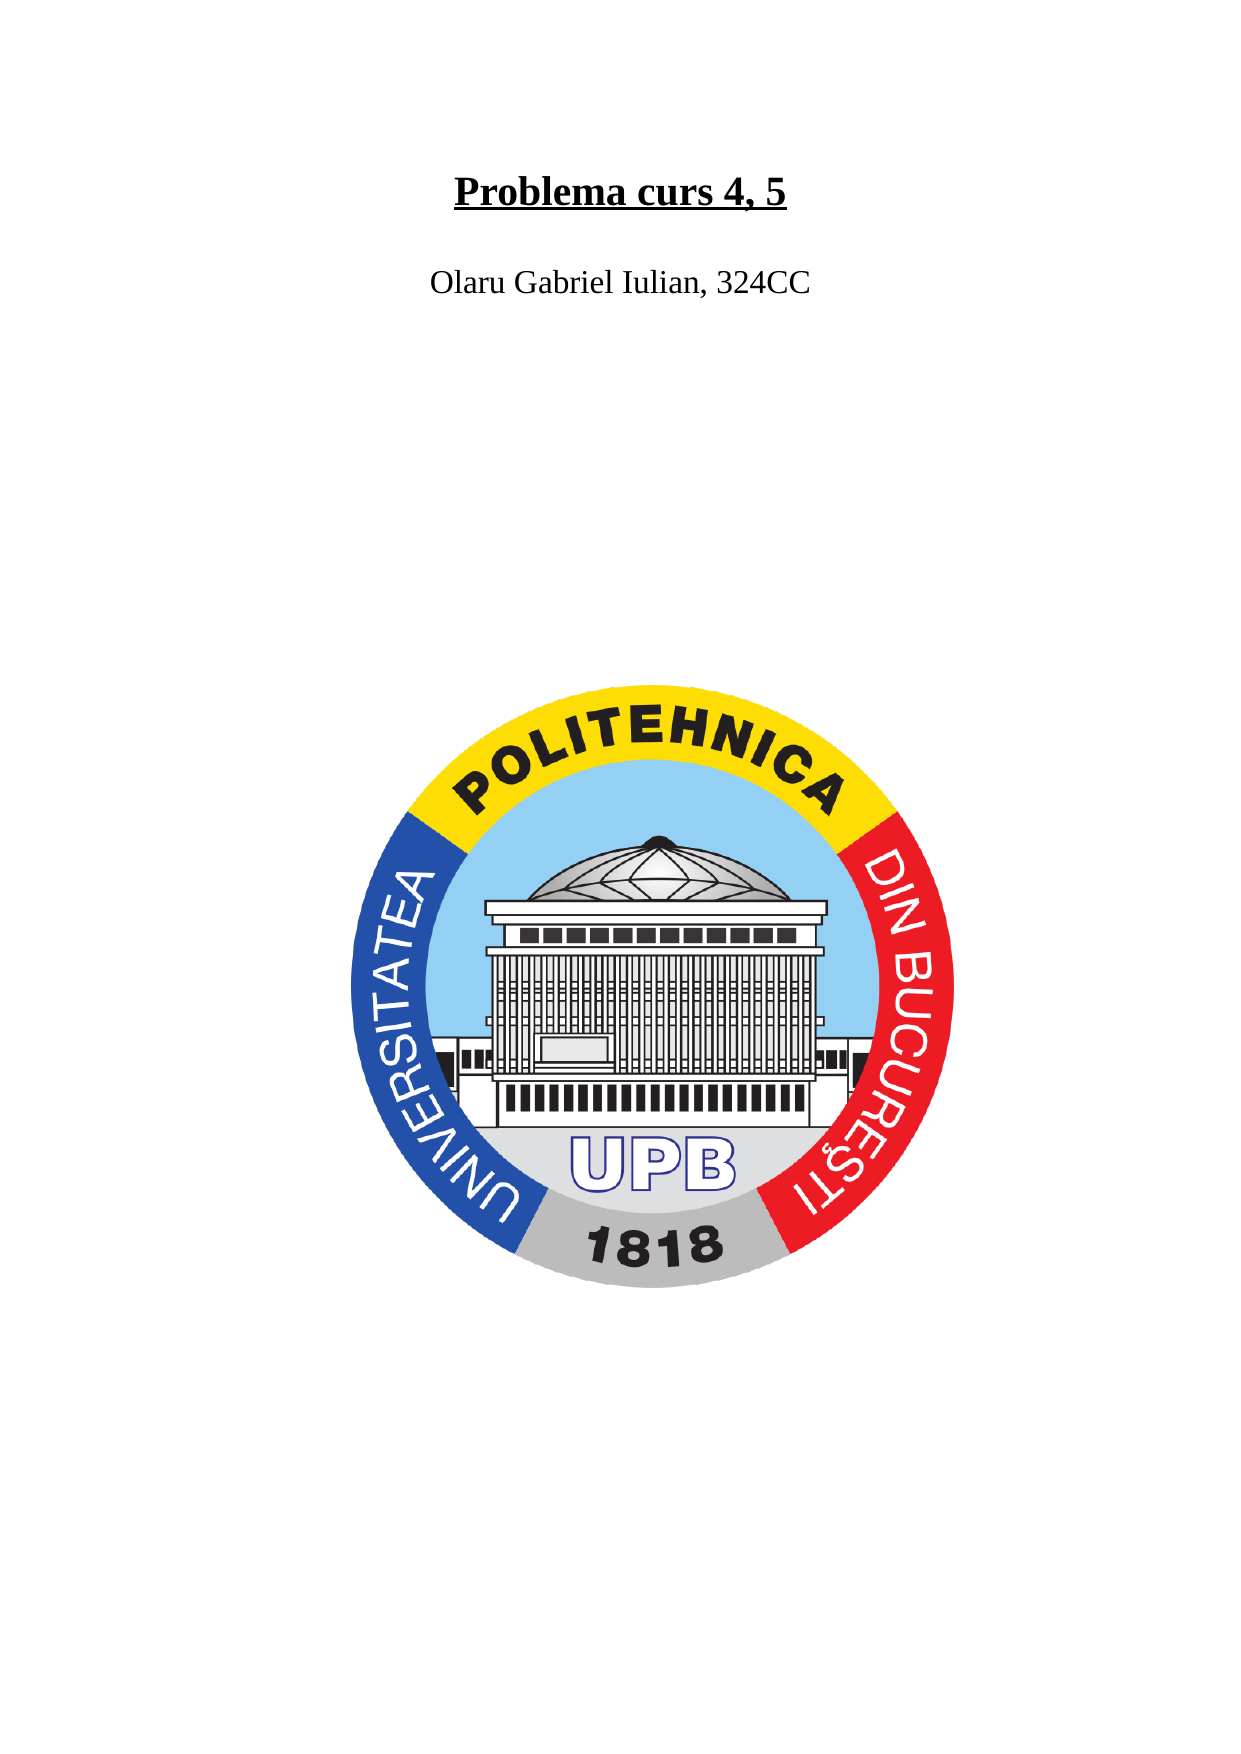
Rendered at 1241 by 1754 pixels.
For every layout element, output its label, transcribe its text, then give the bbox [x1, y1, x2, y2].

text Problema curs 4, 5 [118, 166, 1122, 214]
picture [346, 680, 958, 1292]
text Olaru Gabriel Iulian, 324CC [118, 262, 1122, 300]
